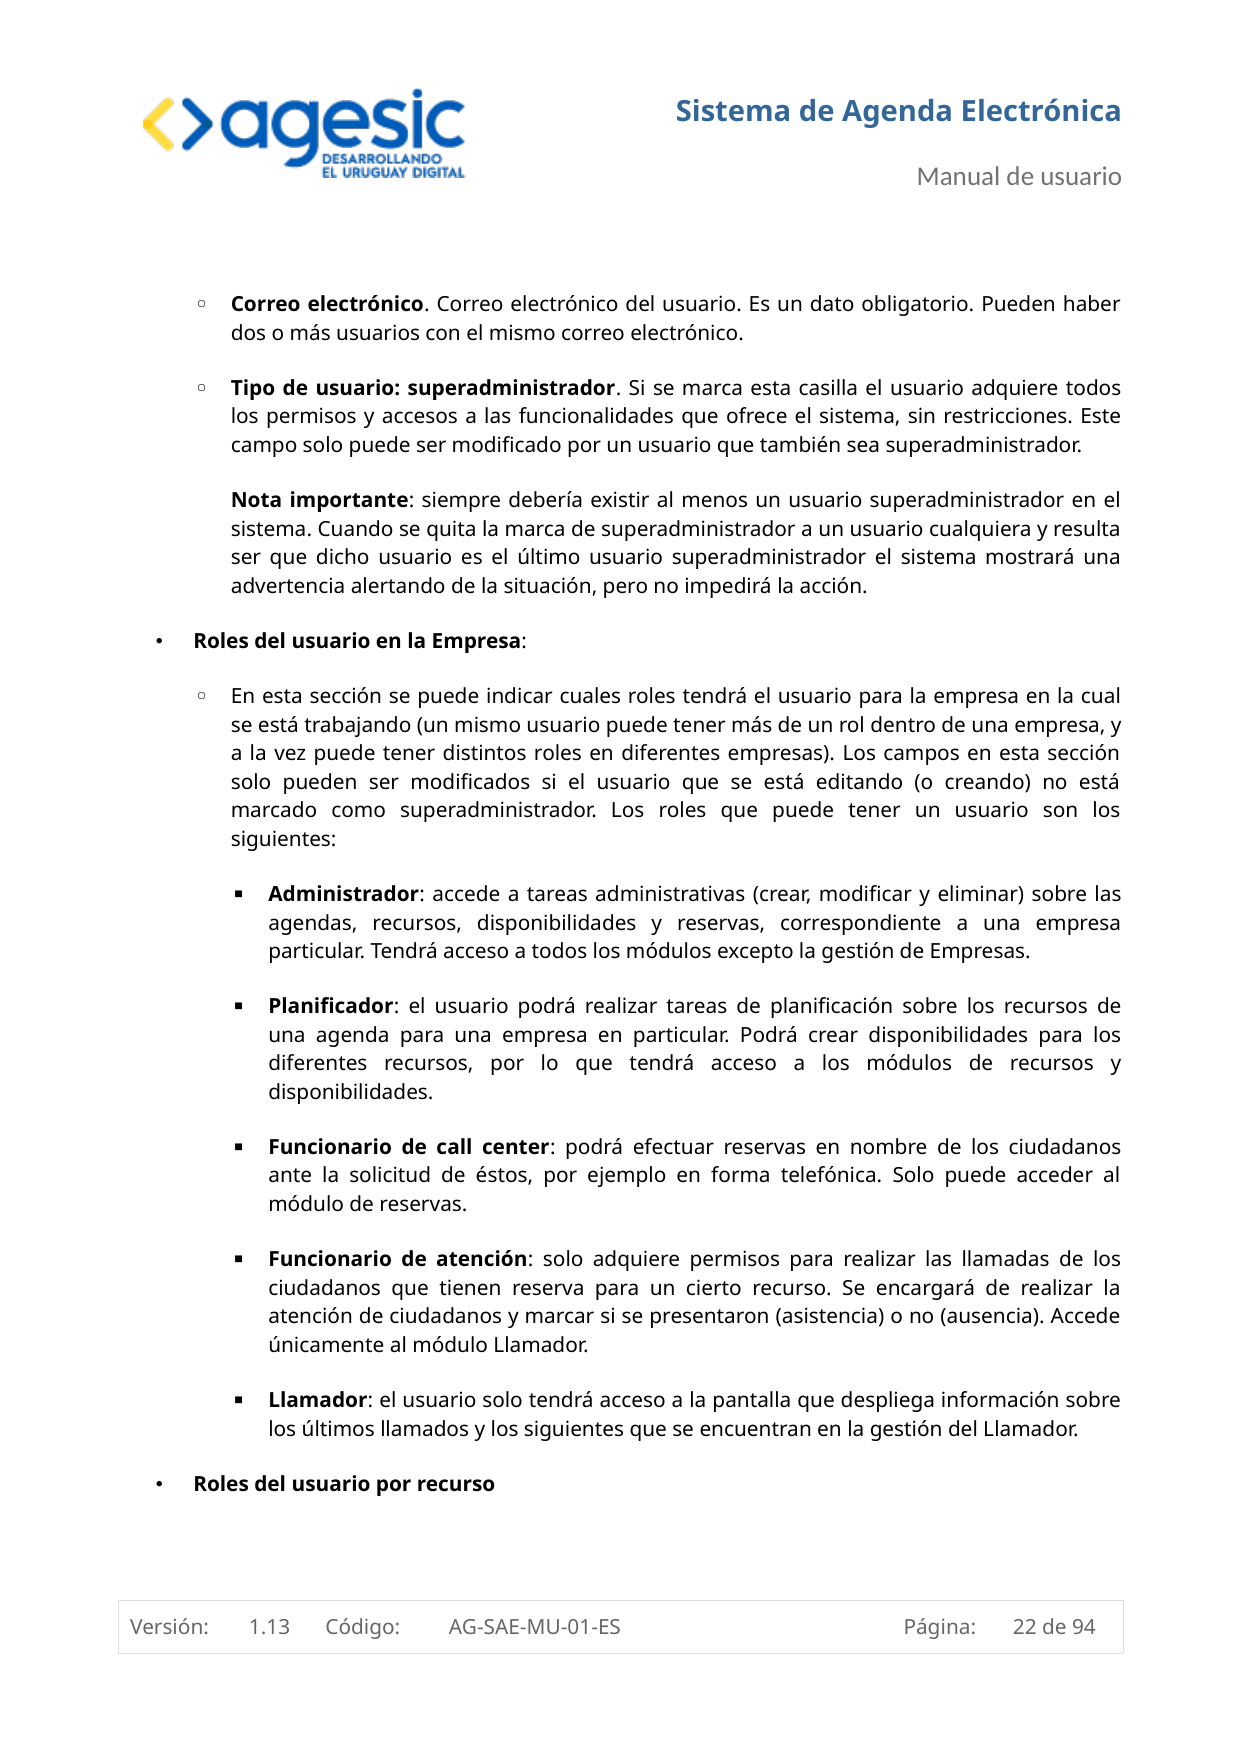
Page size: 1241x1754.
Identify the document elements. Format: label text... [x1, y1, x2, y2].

list Nota importante: siempre debería existir al menos un usuario superadministrador en el sistema. Cuando se quita la marca de superadministrador a un usuario cualquiera y resulta ser que dicho usuario es el último usuario superadministrador el sistema mostrará una advertencia alertando de la situación, pero no impedirá la acción. [193, 485, 1122, 599]
list Planificador: el usuario podrá realizar tareas de planificación sobre los recursos de una agenda para una empresa en particular. Podrá crear disponibilidades para los diferentes recursos, por lo que tendrá acceso a los módulos de recursos y disponibilidades. [231, 991, 1122, 1105]
list Funcionario de atención: solo adquiere permisos para realizar las llamadas de los ciudadanos que tienen reserva para un cierto recurso. Se encargará de realizar la atención de ciudadanos y marcar si se presentaron (asistencia) o no (ausencia). Accede únicamente al módulo Llamador. [231, 1244, 1122, 1358]
list Correo electrónico. Correo electrónico del usuario. Es un dato obligatorio. Pueden haber dos o más usuarios con el mismo correo electrónico. [193, 289, 1122, 346]
list Administrador: accede a tareas administrativas (crear, modificar y eliminar) sobre las agendas, recursos, disponibilidades y reservas, correspondiente a una empresa particular. Tendrá acceso a todos los módulos excepto la gestión de Empresas. [231, 879, 1122, 964]
picture [142, 88, 466, 178]
list Roles del usuario en la Empresa: [156, 626, 1122, 654]
list En esta sección se puede indicar cuales roles tendrá el usuario para la empresa en la cual se está trabajando (un mismo usuario puede tener más de un rol dentro de una empresa, y a la vez puede tener distintos roles en diferentes empresas). Los campos en esta sección solo pueden ser modificados si el usuario que se está editando (o creando) no está marcado como superadministrador. Los roles que puede tener un usuario son los siguientes: [193, 682, 1122, 852]
list Llamador: el usuario solo tendrá acceso a la pantalla que despliega información sobre los últimos llamados y los siguientes que se encuentran en la gestión del Llamador. [231, 1385, 1122, 1442]
list Funcionario de call center: podrá efectuar reservas en nombre de los ciudadanos ante la solicitud de éstos, por ejemplo en forma telefónica. Solo puede acceder al módulo de reservas. [231, 1132, 1122, 1217]
list Roles del usuario por recurso [156, 1469, 1122, 1497]
list Tipo de usuario: superadministrador. Si se marca esta casilla el usuario adquiere todos los permisos y accesos a las funcionalidades que ofrece el sistema, sin restricciones. Este campo solo puede ser modificado por un usuario que también sea superadministrador. [193, 373, 1122, 458]
